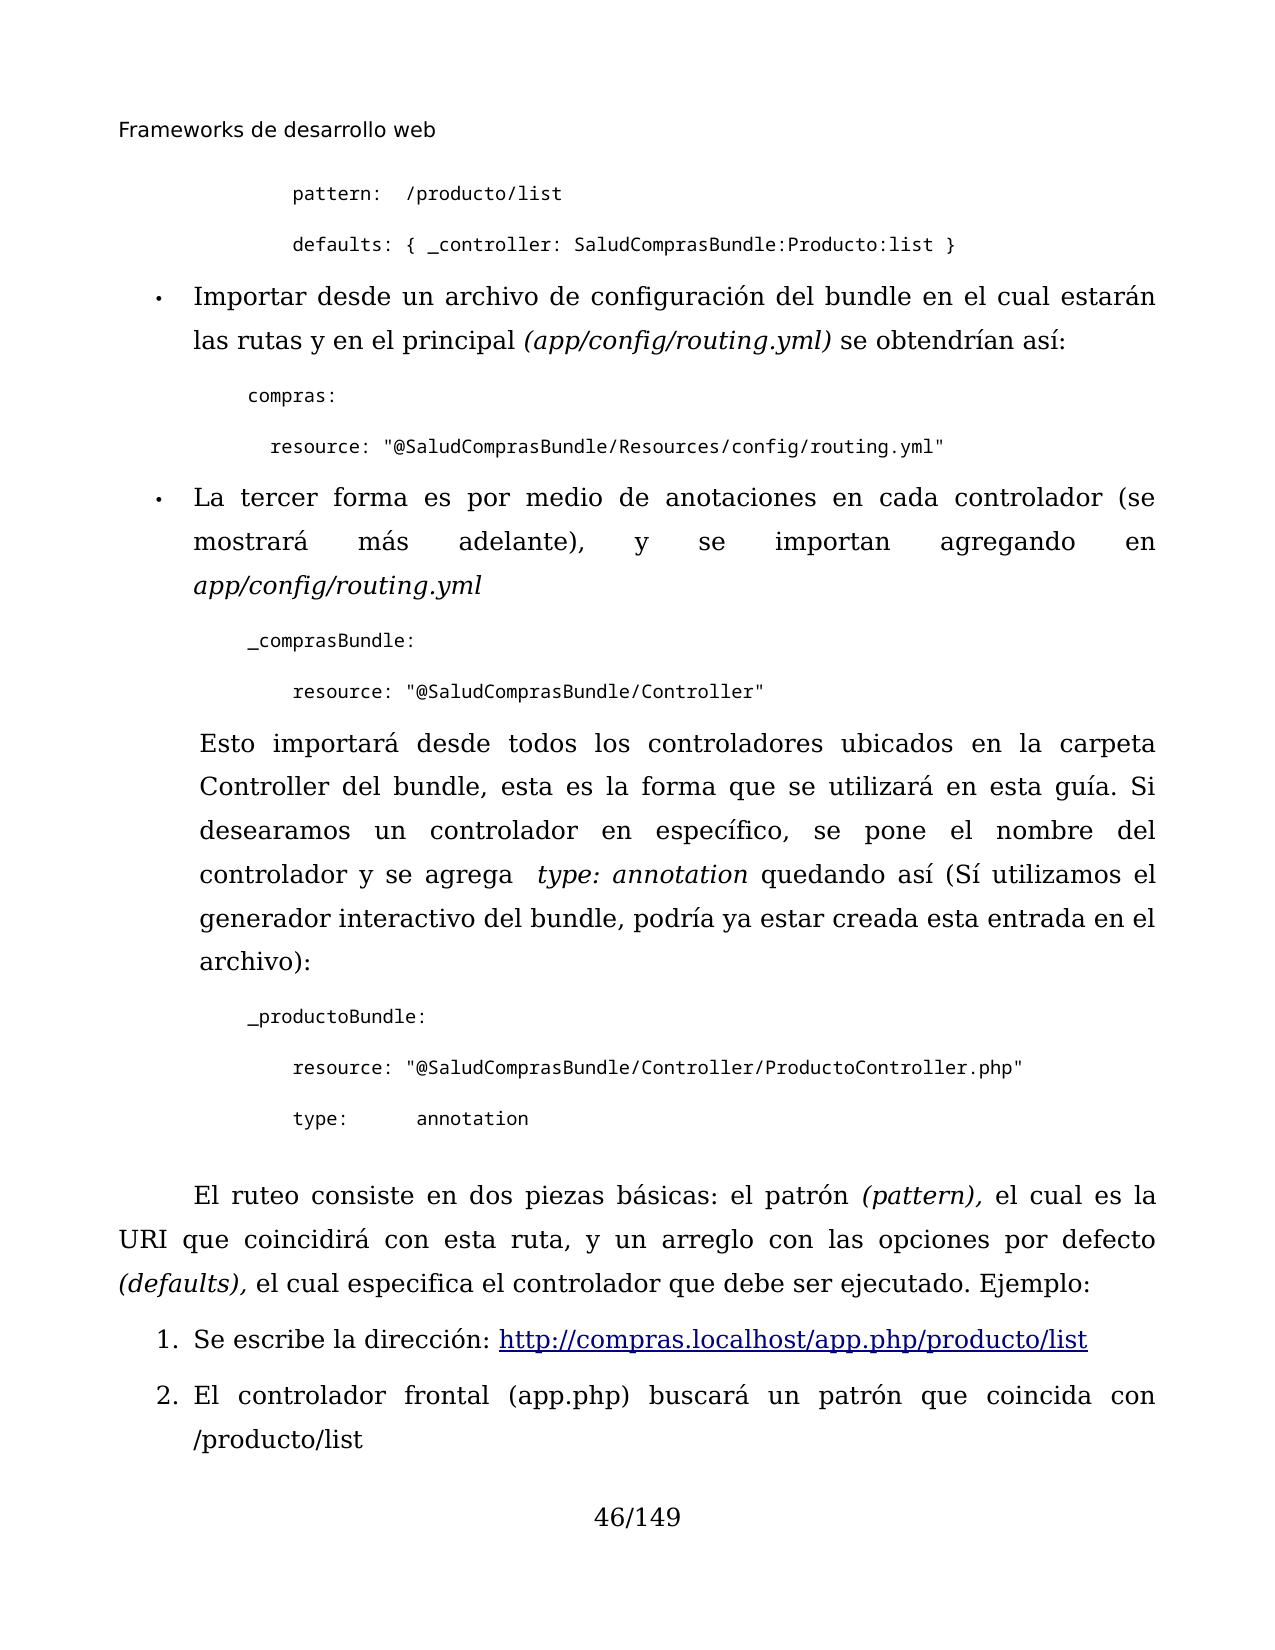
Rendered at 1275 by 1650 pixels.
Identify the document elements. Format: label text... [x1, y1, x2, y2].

text compras: [247, 382, 1157, 408]
text _comprasBundle: [247, 627, 1157, 653]
text Esto importará desde todos los controladores ubicados en la carpeta Controller del bundle, esta es la forma que se utilizará en esta guía. Si desearamos un controlador en específico, se pone el nombre del controlador y se agrega type: annotation quedando así (Sí utilizamos el generador interactivo del bundle, podría ya estar creada esta entrada en el archivo): [199, 729, 1157, 977]
list El controlador frontal (app.php) buscará un patrón que coincida con /producto/list [156, 1382, 1157, 1454]
text El ruteo consiste en dos piezas básicas: el patrón (pattern), el cual es la URI que coincidirá con esta ruta, y un arreglo con las opciones por defecto (defaults), el cual especifica el controlador que debe ser ejecutado. Ejemplo: [118, 1182, 1157, 1298]
text _productoBundle: [247, 1004, 1157, 1029]
text defaults: { _controller: SaludComprasBundle:Producto:list } [247, 231, 1157, 257]
list La tercer forma es por medio de anotaciones en cada controlador (se mostrará más adelante), y se importan agregando en app/config/routing.yml [156, 484, 1157, 600]
text resource: "@SaludComprasBundle/Controller" [247, 678, 1157, 704]
text resource: "@SaludComprasBundle/Resources/config/routing.yml" [247, 433, 1157, 458]
text type: annotation [247, 1105, 1157, 1131]
text pattern: /producto/list [247, 181, 1157, 206]
text resource: "@SaludComprasBundle/Controller/ProductoController.php" [247, 1054, 1157, 1080]
list Se escribe la dirección: http://compras.localhost/app.php/producto/list [156, 1325, 1157, 1354]
list Importar desde un archivo de configuración del bundle en el cual estarán las rutas y en el principal (app/config/routing.yml) se obtendrían así: [156, 282, 1157, 355]
